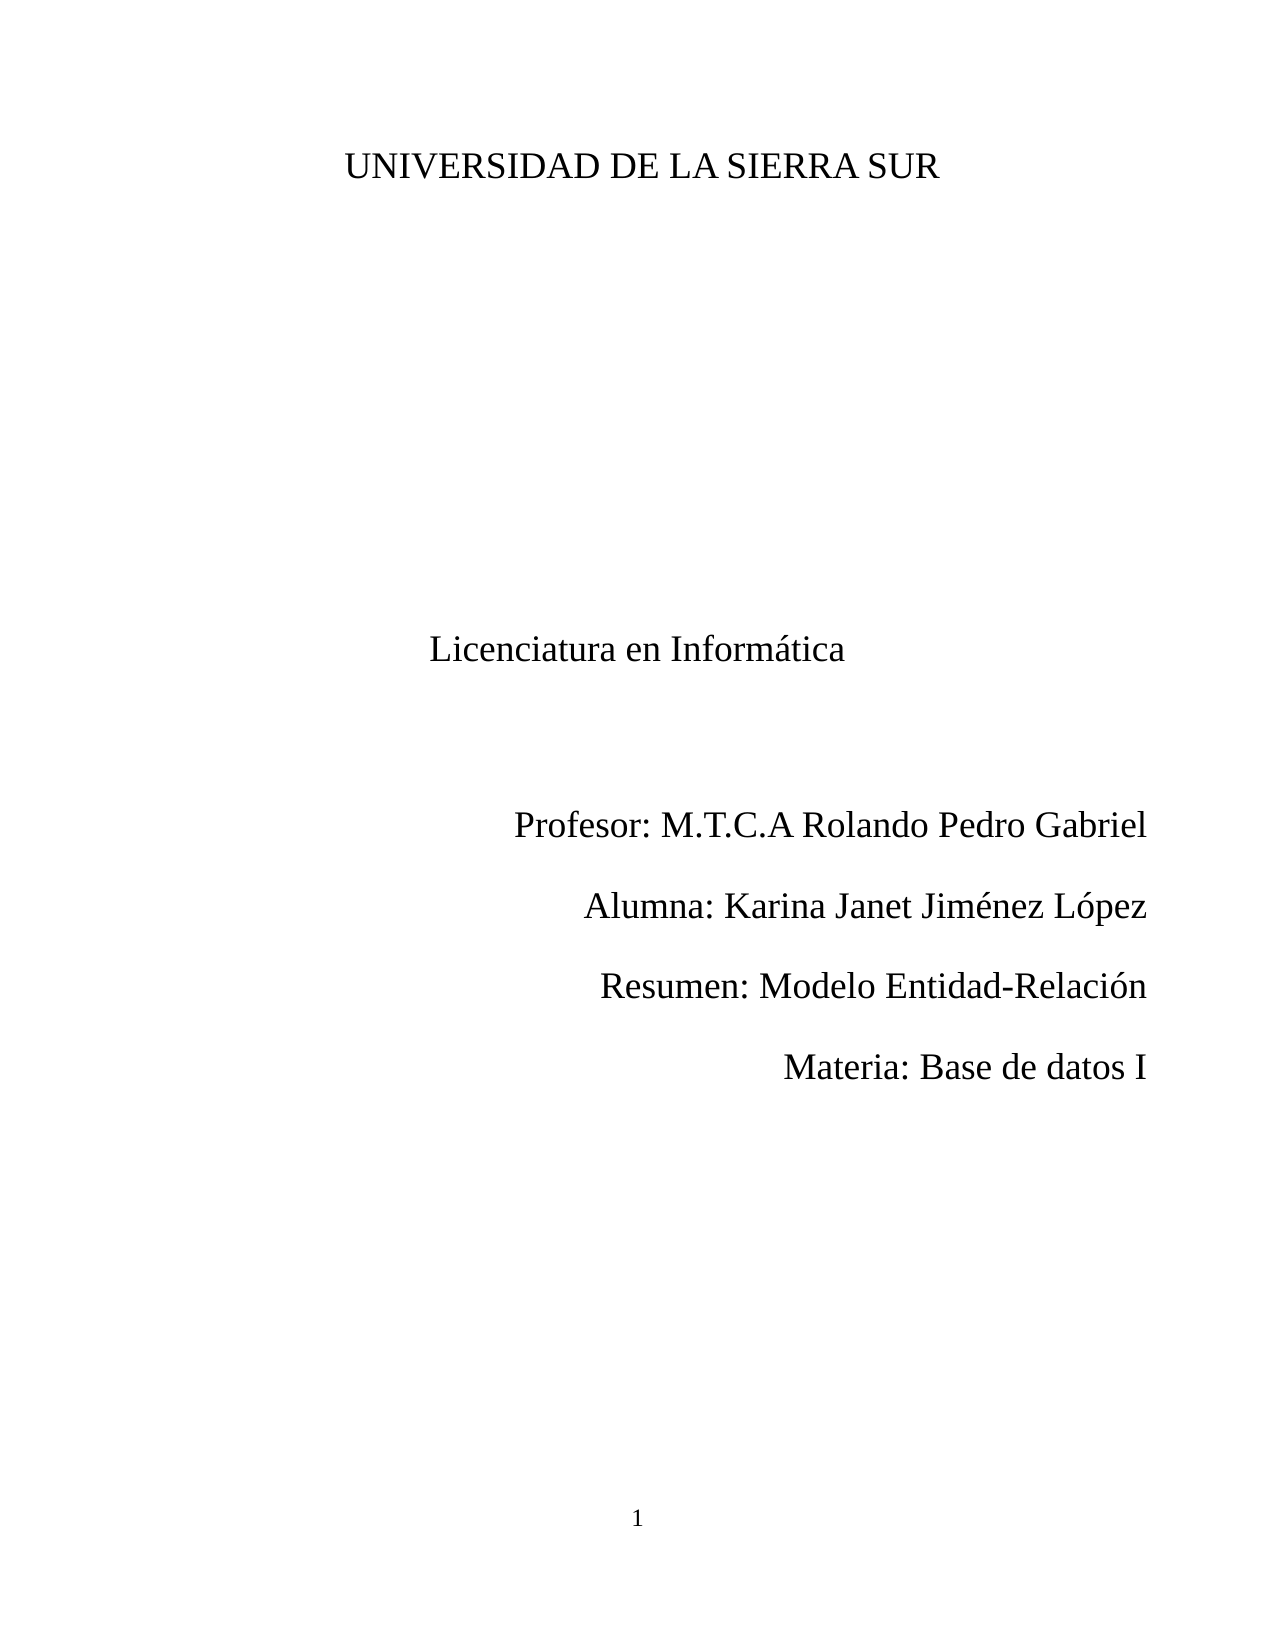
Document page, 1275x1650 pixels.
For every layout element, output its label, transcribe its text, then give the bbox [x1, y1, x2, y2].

subtitle Licenciatura en Informática [127, 627, 1157, 670]
subtitle Resumen: Modelo Entidad-Relación [127, 964, 1157, 1007]
subtitle UNIVERSIDAD DE LA SIERRA SUR [127, 143, 1157, 186]
subtitle Alumna: Karina Janet Jiménez López [127, 883, 1157, 926]
subtitle Materia: Base de datos I [127, 1044, 1157, 1088]
subtitle Profesor: M.T.C.A Rolando Pedro Gabriel [127, 803, 1157, 846]
